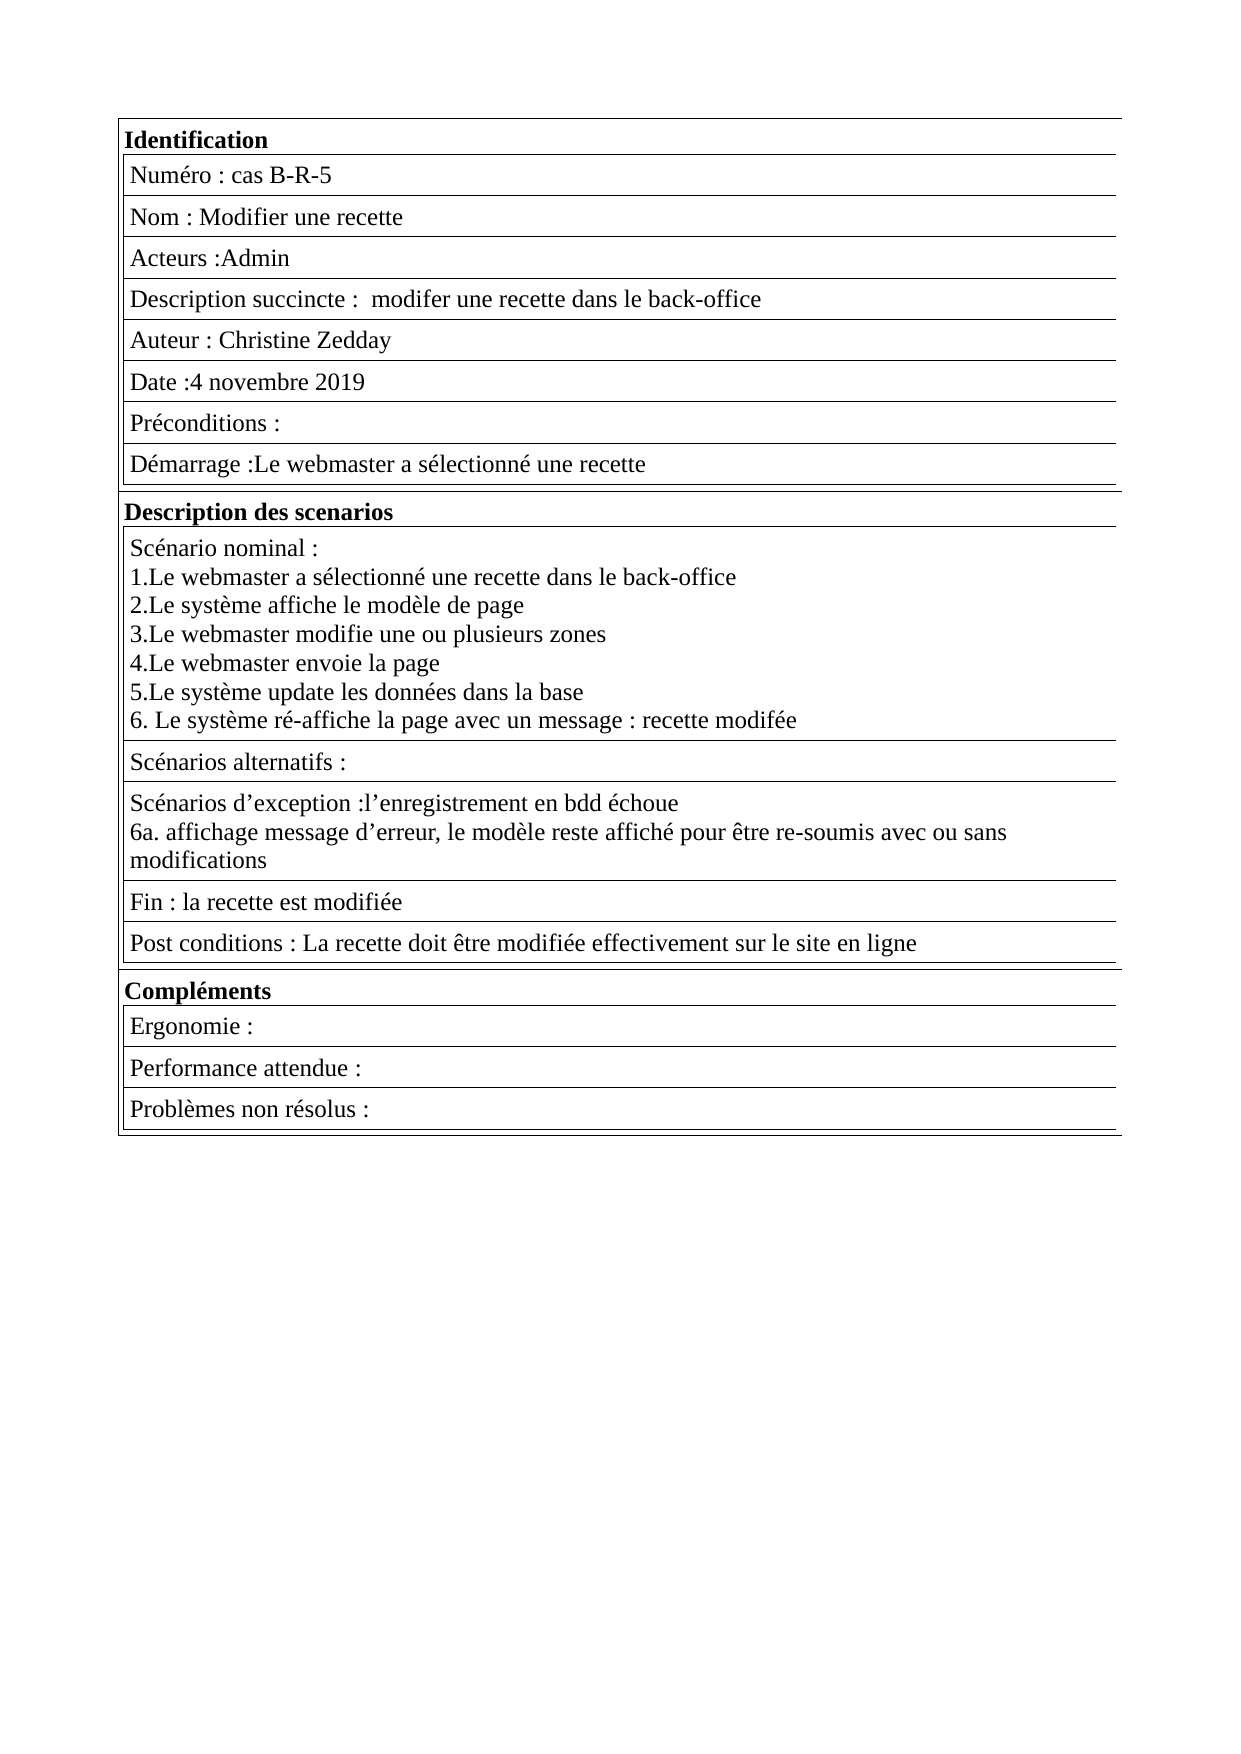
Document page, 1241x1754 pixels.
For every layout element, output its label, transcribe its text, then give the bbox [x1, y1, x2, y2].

table_cell Démarrage :Le webmaster a sélectionné une recette [124, 444, 1116, 484]
table_header Identification [119, 119, 1122, 491]
table_cell Nom : Modifier une recette [124, 196, 1116, 236]
table_cell Problèmes non résolus : [124, 1088, 1116, 1128]
table_cell Post conditions : La recette doit être modifiée effectivement sur le site en ligne [124, 922, 1116, 962]
table_cell Scénarios alternatifs : [124, 741, 1116, 781]
table_cell Description des scenarios [119, 492, 1122, 969]
table_cell Fin : la recette est modifiée [124, 881, 1116, 921]
table_header Numéro : cas B-R-5 [124, 155, 1116, 195]
table_cell Description succincte : modifer une recette dans le back-office [124, 279, 1116, 319]
table_header Scénario nominal : 1.Le webmaster a sélectionné une recette dans le back-office 2.Le système affiche le modèle de page 3.Le webmaster modifie une ou plusieurs zones 4.Le webmaster envoie la page 5.Le système update les données dans la base 6. Le système ré-affiche la page avec un message : recette modifée [124, 527, 1116, 740]
table_cell Auteur : Christine Zedday [124, 320, 1116, 360]
table_cell Acteurs :Admin [124, 237, 1116, 277]
table_cell Date :4 novembre 2019 [124, 361, 1116, 401]
table_cell Préconditions : [124, 402, 1116, 442]
table_cell Performance attendue : [124, 1047, 1116, 1087]
table_cell Scénarios d’exception :l’enregistrement en bdd échoue 6a. affichage message d’erreur, le modèle reste affiché pour être re-soumis avec ou sans modifications [124, 782, 1116, 880]
table_header Ergonomie : [124, 1006, 1116, 1046]
table_cell Compléments [119, 970, 1122, 1135]
